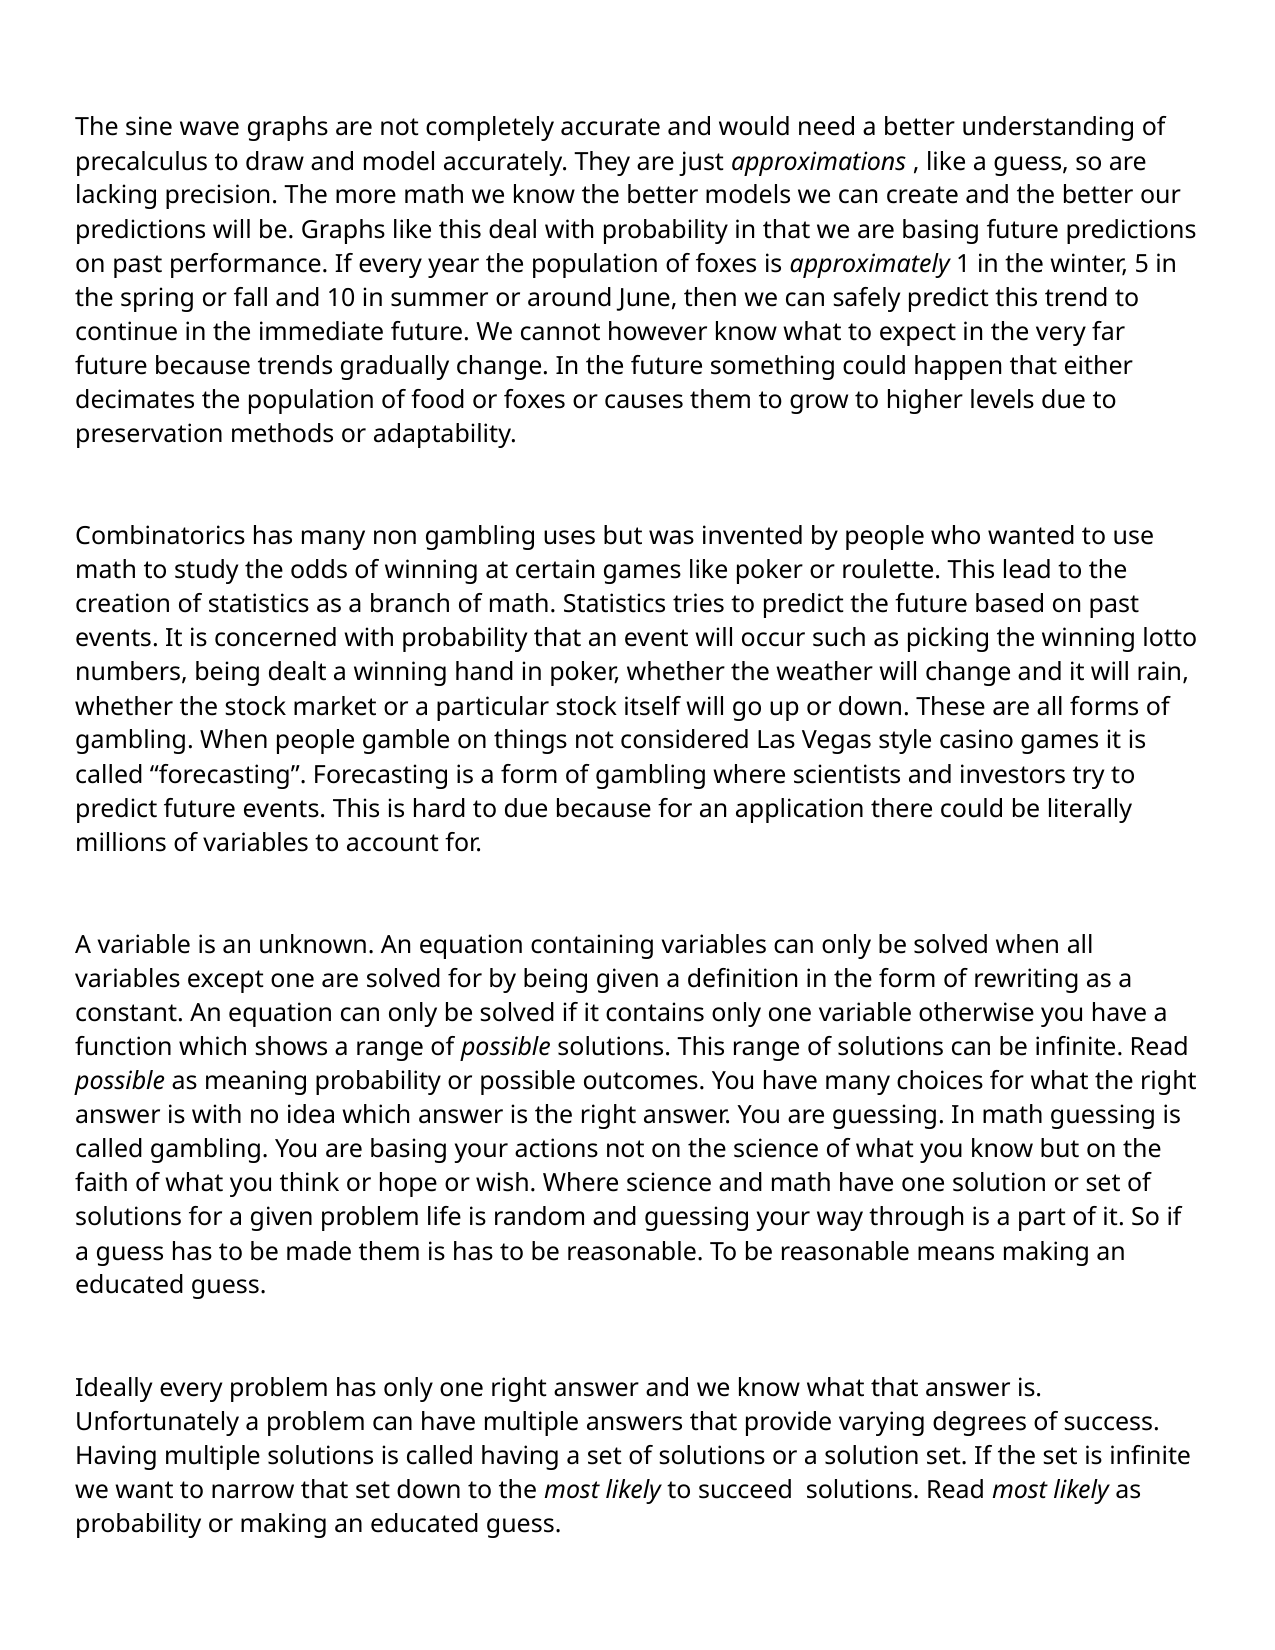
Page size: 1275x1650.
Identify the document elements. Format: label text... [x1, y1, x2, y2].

text A variable is an unknown. An equation containing variables can only be solved when all variables except one are solved for by being given a definition in the form of rewriting as a constant. An equation can only be solved if it contains only one variable otherwise you have a function which shows a range of possible solutions. This range of solutions can be infinite. Read possible as meaning probability or possible outcomes. You have many choices for what the right answer is with no idea which answer is the right answer. You are guessing. In math guessing is called gambling. You are basing your actions not on the science of what you know but on the faith of what you think or hope or wish. Where science and math have one solution or set of solutions for a given problem life is random and guessing your way through is a part of it. So if a guess has to be made them is has to be reasonable. To be reasonable means making an educated guess. [75, 927, 1200, 1301]
text Ideally every problem has only one right answer and we know what that answer is. Unfortunately a problem can have multiple answers that provide varying degrees of success. Having multiple solutions is called having a set of solutions or a solution set. If the set is infinite we want to narrow that set down to the most likely to succeed solutions. Read most likely as probability or making an educated guess. [75, 1369, 1200, 1540]
text Combinatorics has many non gambling uses but was invented by people who wanted to use math to study the odds of winning at certain games like poker or roulette. This lead to the creation of statistics as a branch of math. Statistics tries to predict the future based on past events. It is concerned with probability that an event will occur such as picking the winning lotto numbers, being dealt a winning hand in poker, whether the weather will change and it will rain, whether the stock market or a particular stock itself will go up or down. These are all forms of gambling. When people gamble on things not considered Las Vegas style casino games it is called “forecasting”. Forecasting is a form of gambling where scientists and investors try to predict future events. This is hard to due because for an application there could be literally millions of variables to account for. [75, 518, 1200, 858]
text The sine wave graphs are not completely accurate and would need a better understanding of precalculus to draw and model accurately. They are just approximations , like a guess, so are lacking precision. The more math we know the better models we can create and the better our predictions will be. Graphs like this deal with probability in that we are basing future predictions on past performance. If every year the population of foxes is approximately 1 in the winter, 5 in the spring or fall and 10 in summer or around June, then we can safely predict this trend to continue in the immediate future. We cannot however know what to expect in the very far future because trends gradually change. In the future something could happen that either decimates the population of food or foxes or causes them to grow to higher levels due to preservation methods or adaptability. [75, 109, 1200, 450]
